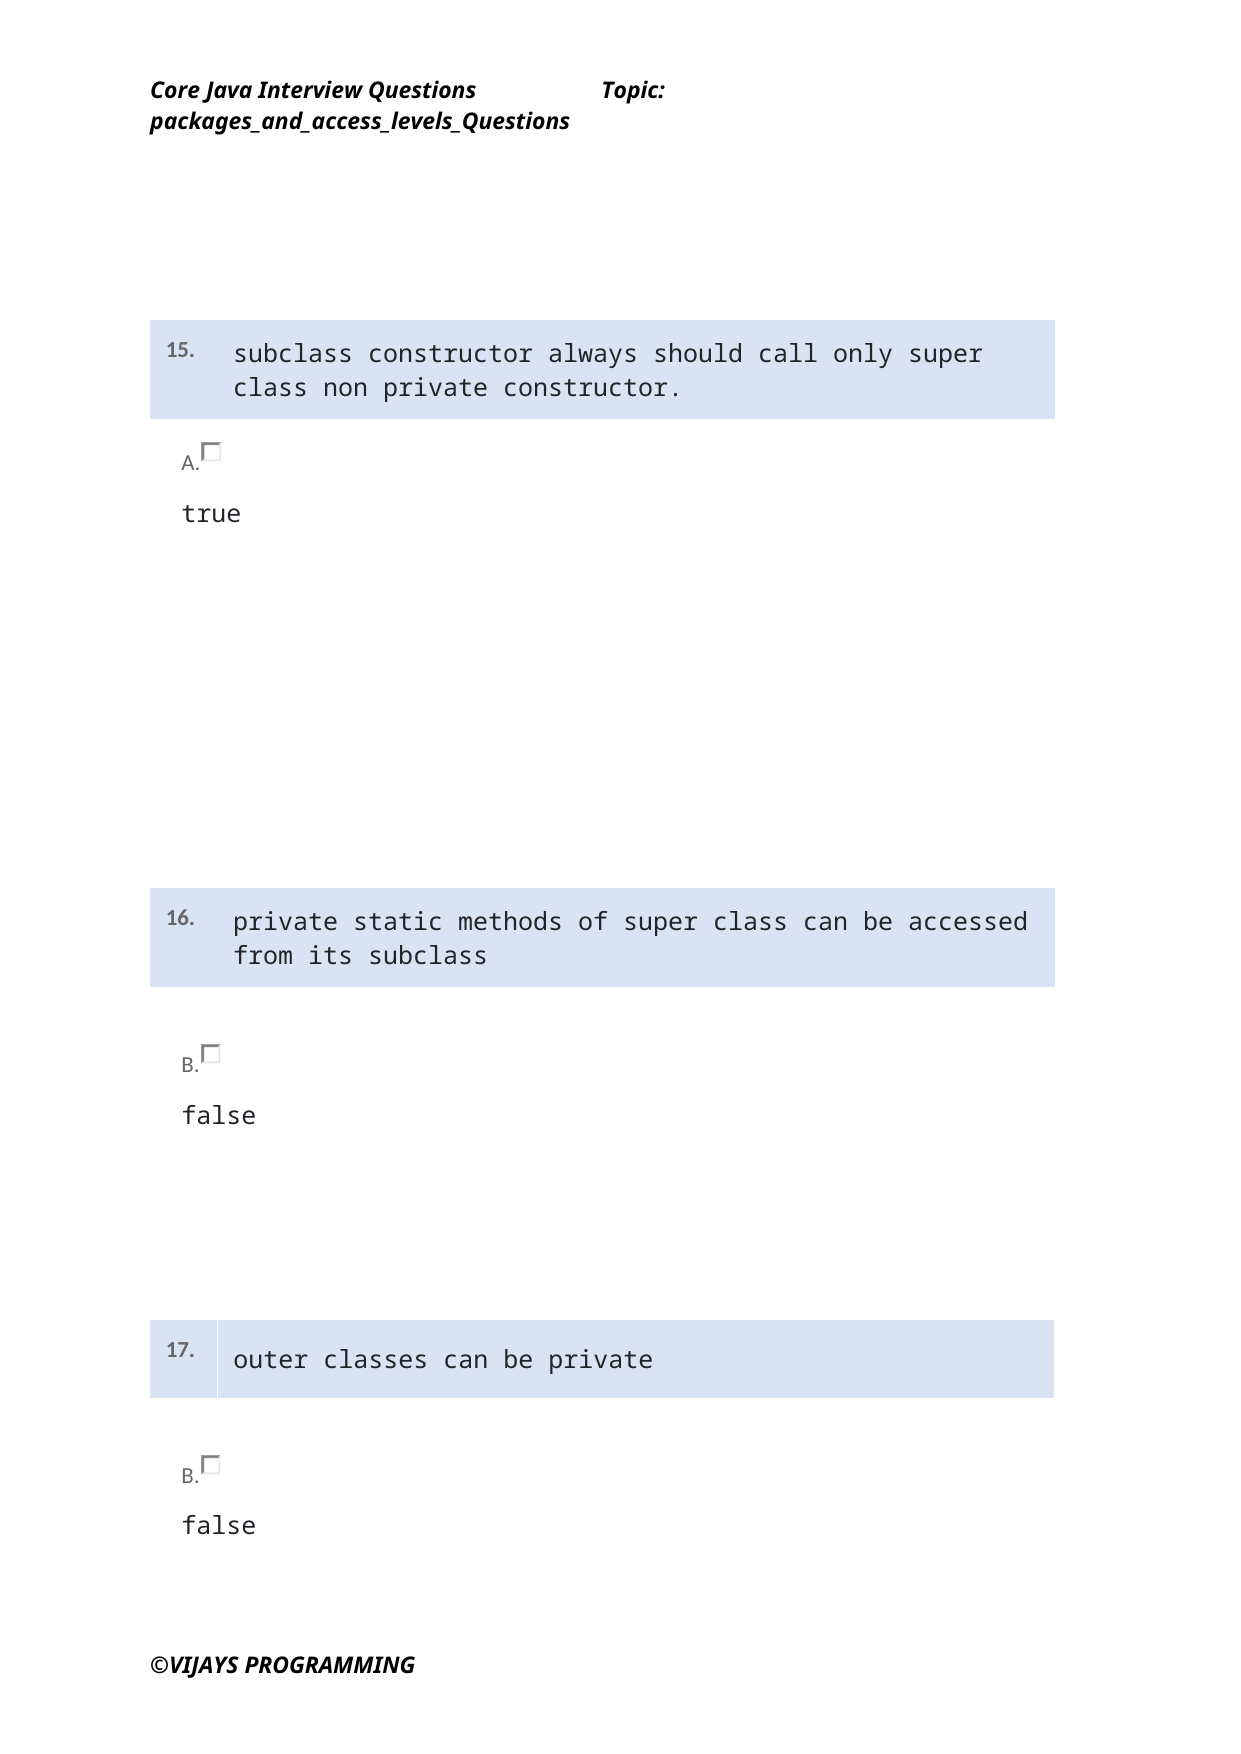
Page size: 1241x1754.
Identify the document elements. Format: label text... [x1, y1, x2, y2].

table_header outer classes can be private [218, 1320, 1054, 1398]
table_cell [150, 818, 1090, 888]
table_cell [150, 987, 1090, 1249]
table_header B. false [181, 1037, 264, 1234]
table_header 15. [150, 320, 217, 419]
table_cell 16. [150, 888, 217, 987]
table_cell [150, 1398, 1090, 1592]
table_cell [150, 1250, 1090, 1320]
table_header [181, 632, 264, 700]
table_header B. false [181, 1448, 264, 1576]
table_header [181, 1003, 250, 1037]
table_cell [150, 250, 1090, 320]
table_header 17. [150, 1320, 217, 1398]
table_header [1054, 1320, 1090, 1398]
table_header [181, 166, 264, 234]
table_header [181, 1413, 250, 1447]
table_cell private static methods of super class can be accessed from its subclass [217, 888, 1055, 987]
table_header A. true [181, 435, 250, 632]
table_cell [150, 419, 1090, 818]
table_header [181, 700, 731, 802]
table_cell [150, 150, 1090, 249]
table_header subclass constructor always should call only super class non private constructor. [217, 320, 1055, 419]
table_header [1055, 320, 1090, 419]
table_cell [1055, 888, 1090, 987]
